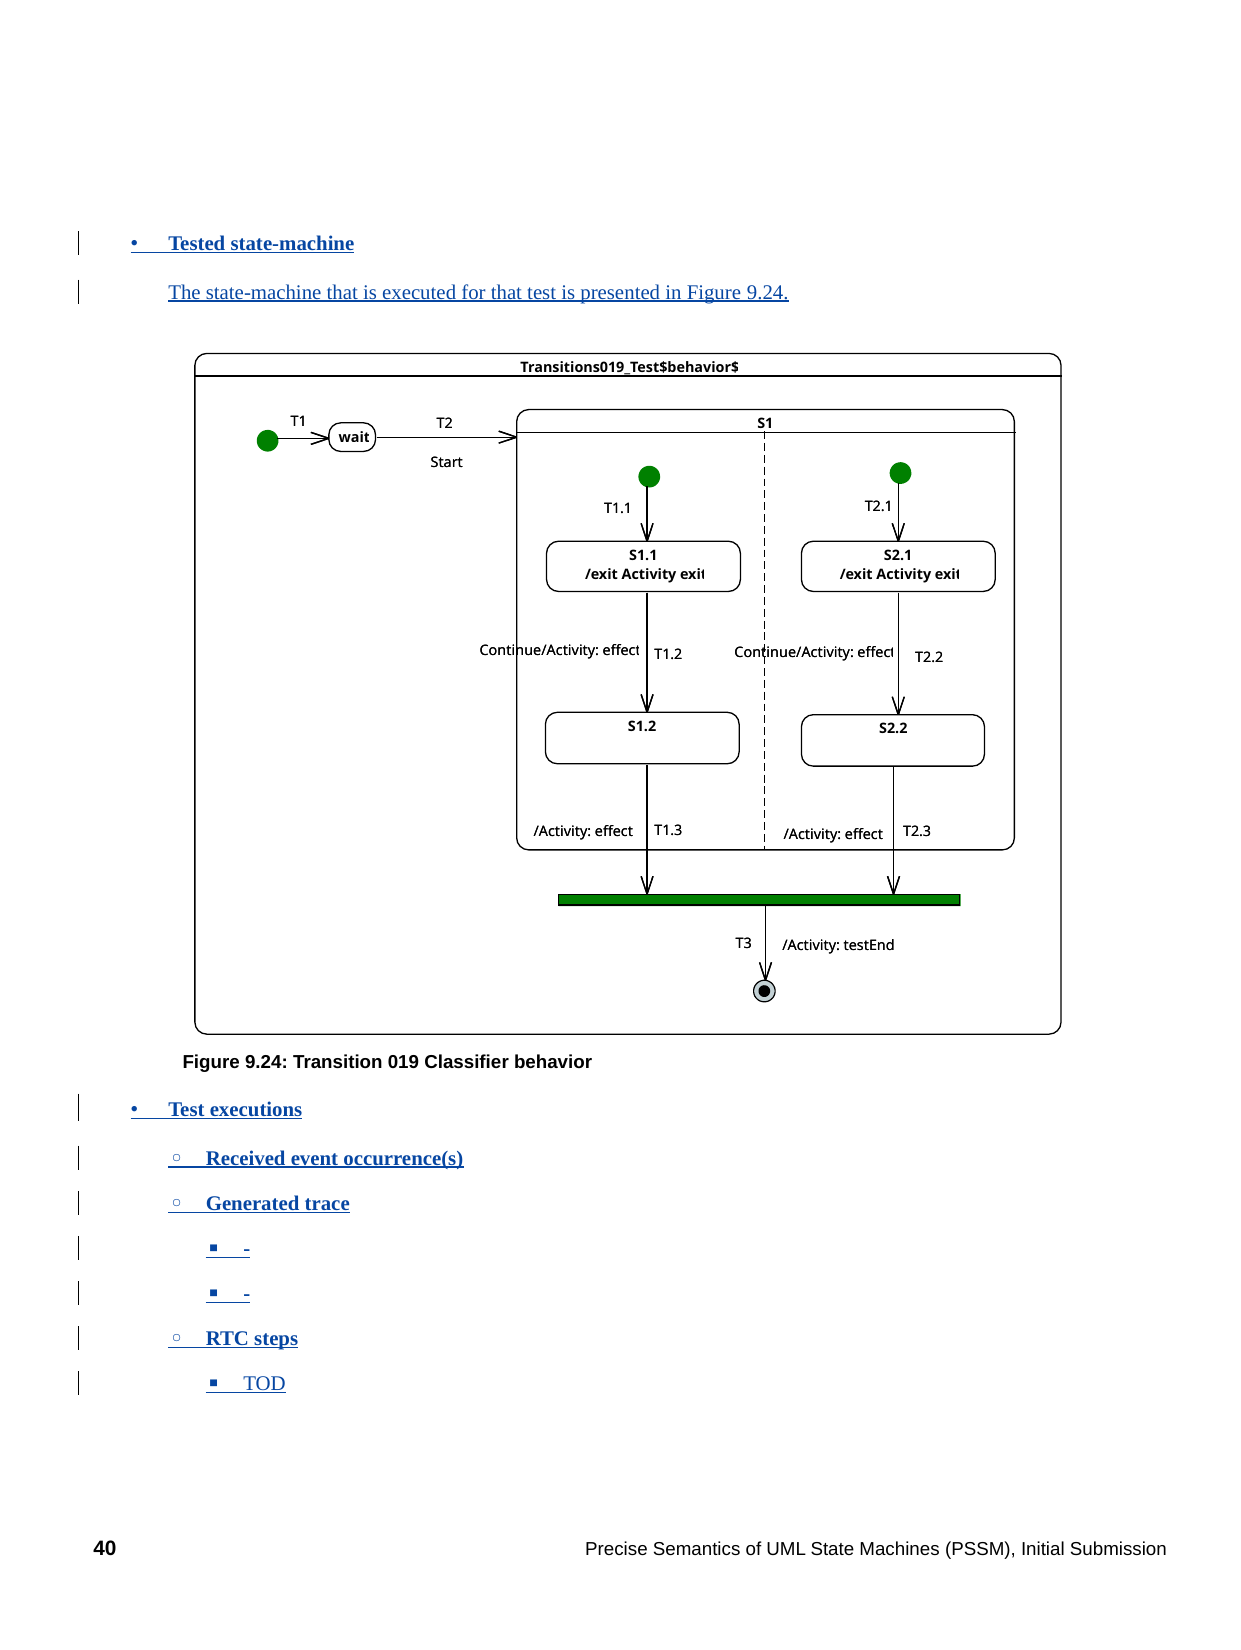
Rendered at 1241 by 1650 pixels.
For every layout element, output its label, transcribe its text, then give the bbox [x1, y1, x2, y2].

list Tested state-machine [131, 231, 1164, 255]
list TOD [206, 1371, 1164, 1395]
list - [206, 1236, 1164, 1260]
list RTC steps [168, 1326, 1164, 1350]
list Test executions [131, 328, 1164, 1121]
list - [206, 1281, 1164, 1305]
list The state-machine that is executed for that test is presented in Figure 9.24. [131, 280, 1164, 304]
list Figure 9.24: Transition 019 Classifier behavior [182, 341, 1075, 1073]
list Generated trace [168, 1191, 1164, 1215]
list Received event occurrence(s) [168, 1146, 1164, 1170]
